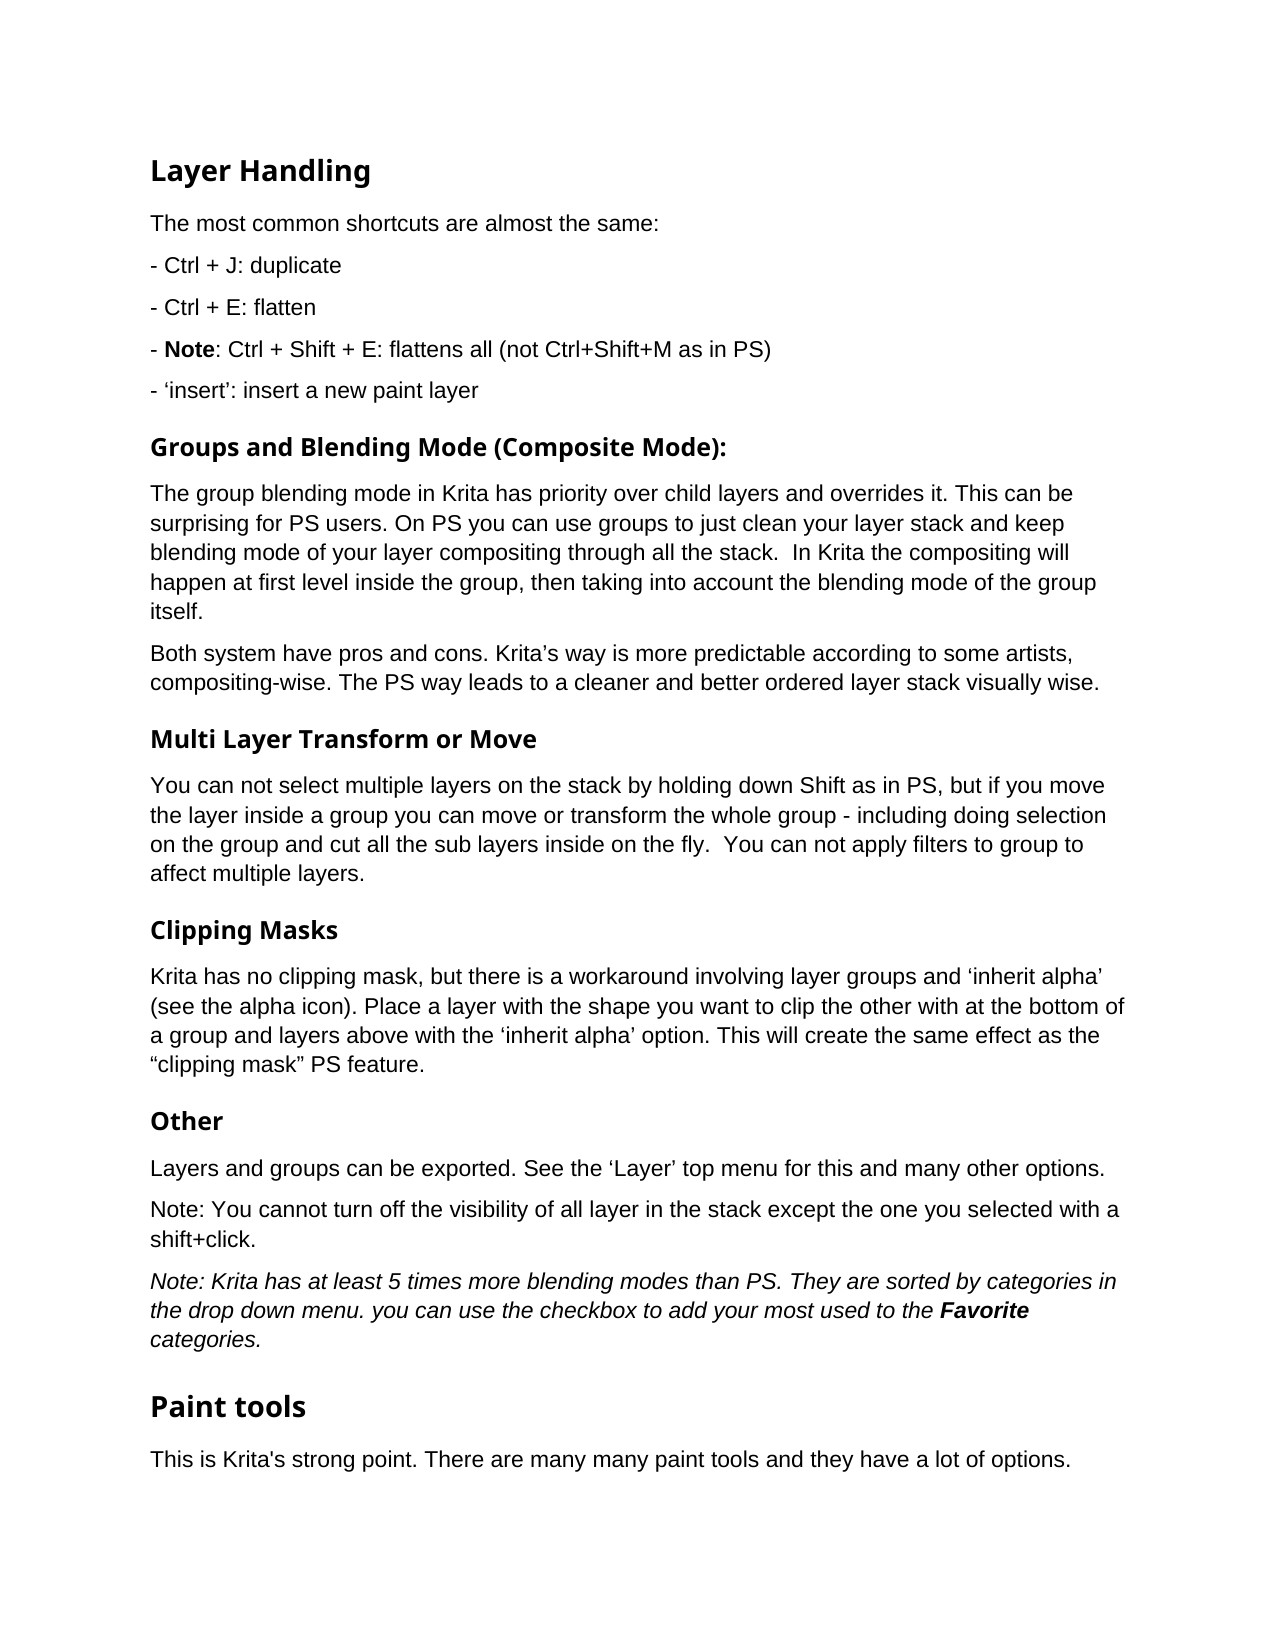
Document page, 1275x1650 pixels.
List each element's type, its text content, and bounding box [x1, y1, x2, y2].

text Note: Krita has at least 5 times more blending modes than PS. They are sorted by categories in the drop down menu. you can use the checkbox to add your most used to the Favorite categories. [150, 1268, 1125, 1353]
text Layers and groups can be exported. See the ‘Layer’ top menu for this and many other options. [150, 1155, 1125, 1181]
subtitle Multi Layer Transform or Move [150, 722, 1125, 756]
text Both system have pros and cons. Krita’s way is more predictable according to some artists, compositing-wise. The PS way leads to a cleaner and better ordered layer stack visually wise. [150, 641, 1125, 696]
text This is Krita's strong point. There are many many paint tools and they have a lot of options. [150, 1447, 1125, 1473]
text The most common shortcuts are almost the same: [150, 211, 1125, 236]
text The group blending mode in Krita has priority over child layers and overrides it. This can be surprising for PS users. On PS you can use groups to just clean your layer stack and keep blending mode of your layer compositing through all the stack. In Krita the compositing will happen at first level inside the group, then taking into account the blending mode of the group itself. [150, 481, 1125, 624]
subtitle Layer Handling [150, 150, 1125, 190]
subtitle Clipping Masks [150, 913, 1125, 947]
text Krita has no clipping mask, but there is a workaround involving layer groups and ‘inherit alpha’ (see the alpha icon). Place a layer with the shape you want to clip the other with at the bottom of a group and layers above with the ‘inherit alpha’ option. This will create the same effect as the “clipping mask” PS feature. [150, 964, 1125, 1078]
text You can not select multiple layers on the stack by holding down Shift as in PS, but if you move the layer inside a group you can move or transform the whole group - including doing selection on the group and cut all the sub layers inside on the fly. You can not apply filters to group to affect multiple layers. [150, 773, 1125, 887]
text - ‘insert’: insert a new paint layer [150, 378, 1125, 404]
text - Note: Ctrl + Shift + E: flattens all (not Ctrl+Shift+M as in PS) [150, 336, 1125, 362]
subtitle Paint tools [150, 1386, 1125, 1426]
text Note: You cannot turn off the visibility of all layer in the stack except the one you selected with a shift+click. [150, 1197, 1125, 1252]
text - Ctrl + J: duplicate [150, 252, 1125, 278]
text - Ctrl + E: flatten [150, 294, 1125, 320]
subtitle Other [150, 1104, 1125, 1138]
subtitle Groups and Blending Mode (Composite Mode): [150, 430, 1125, 464]
